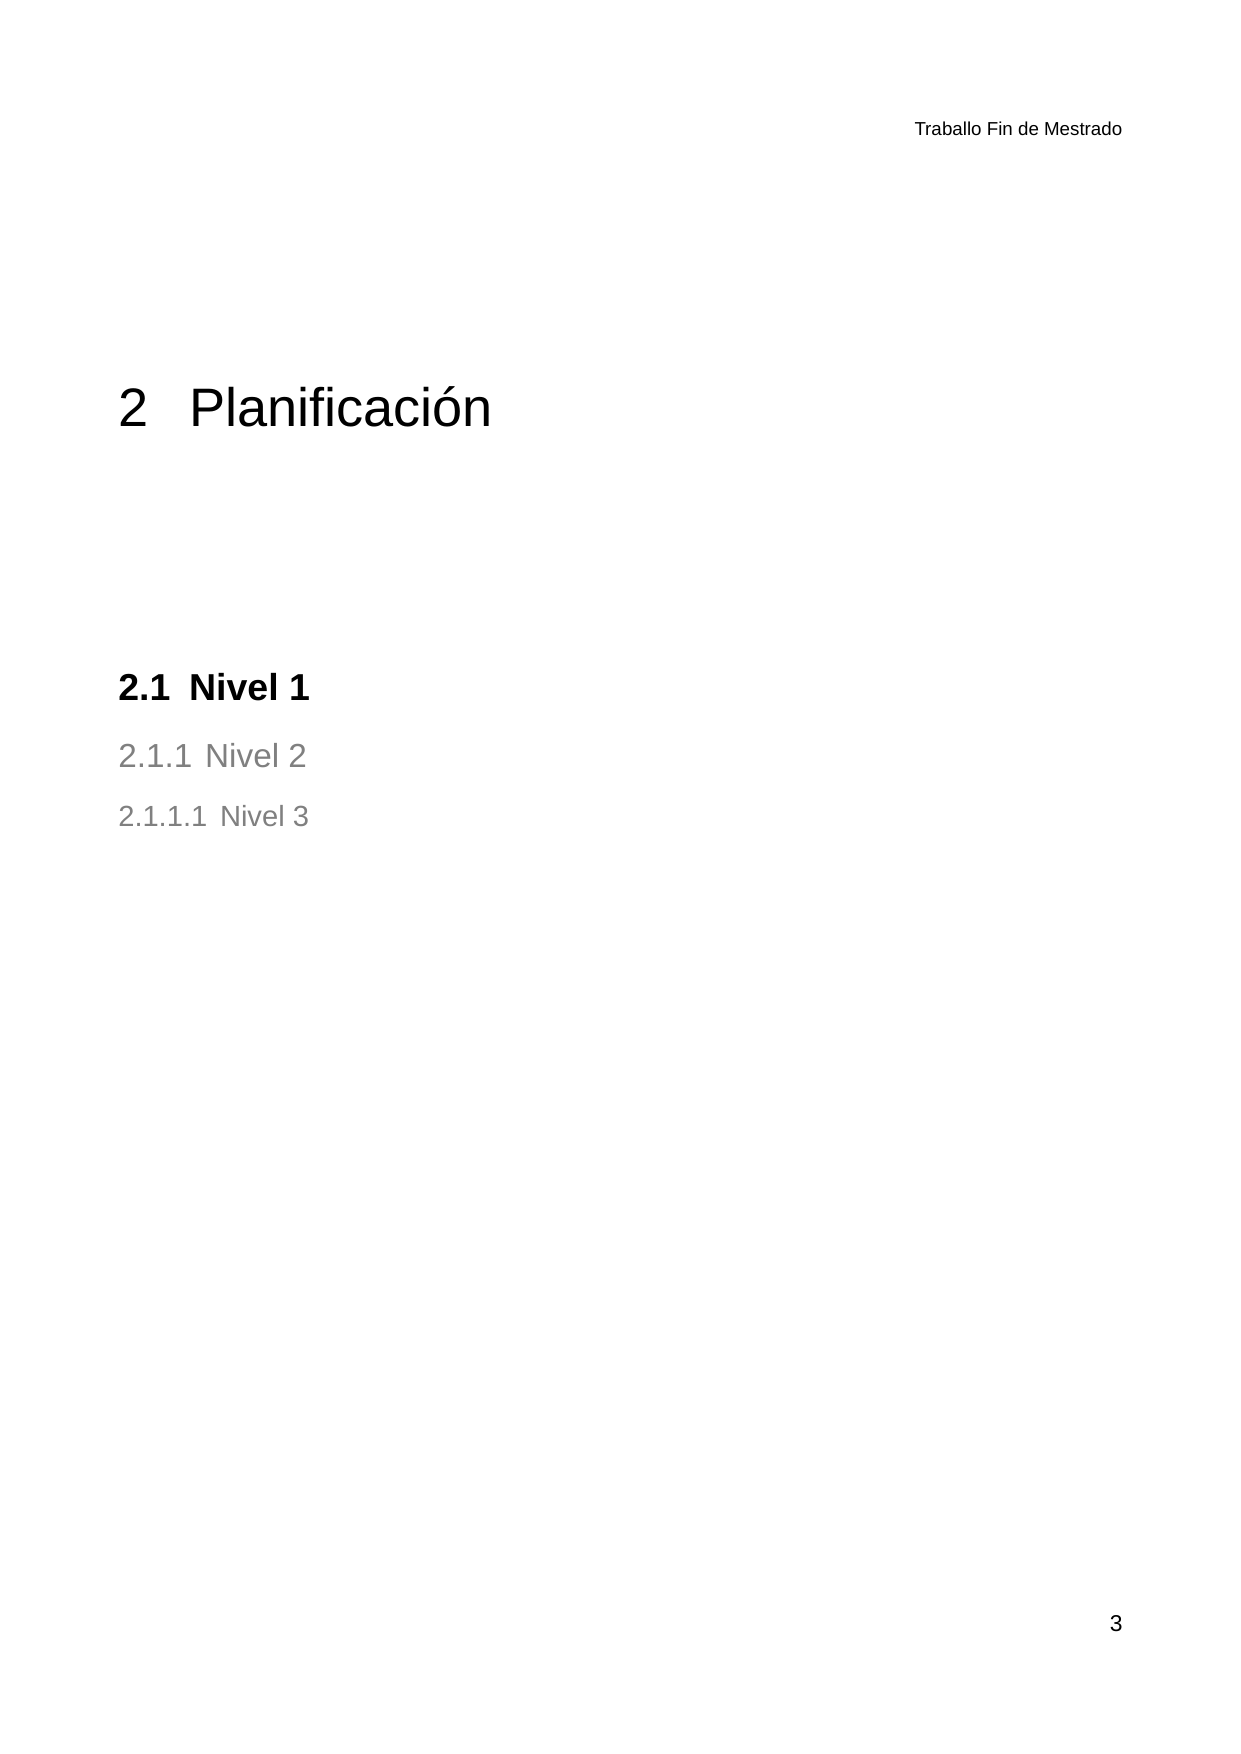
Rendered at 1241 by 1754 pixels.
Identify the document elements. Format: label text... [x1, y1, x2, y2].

subtitle Nivel 3 [118, 799, 1122, 833]
subtitle Planificación [118, 376, 1122, 438]
subtitle Nivel 2 [118, 736, 1122, 774]
subtitle Nivel 1 [118, 666, 1122, 709]
